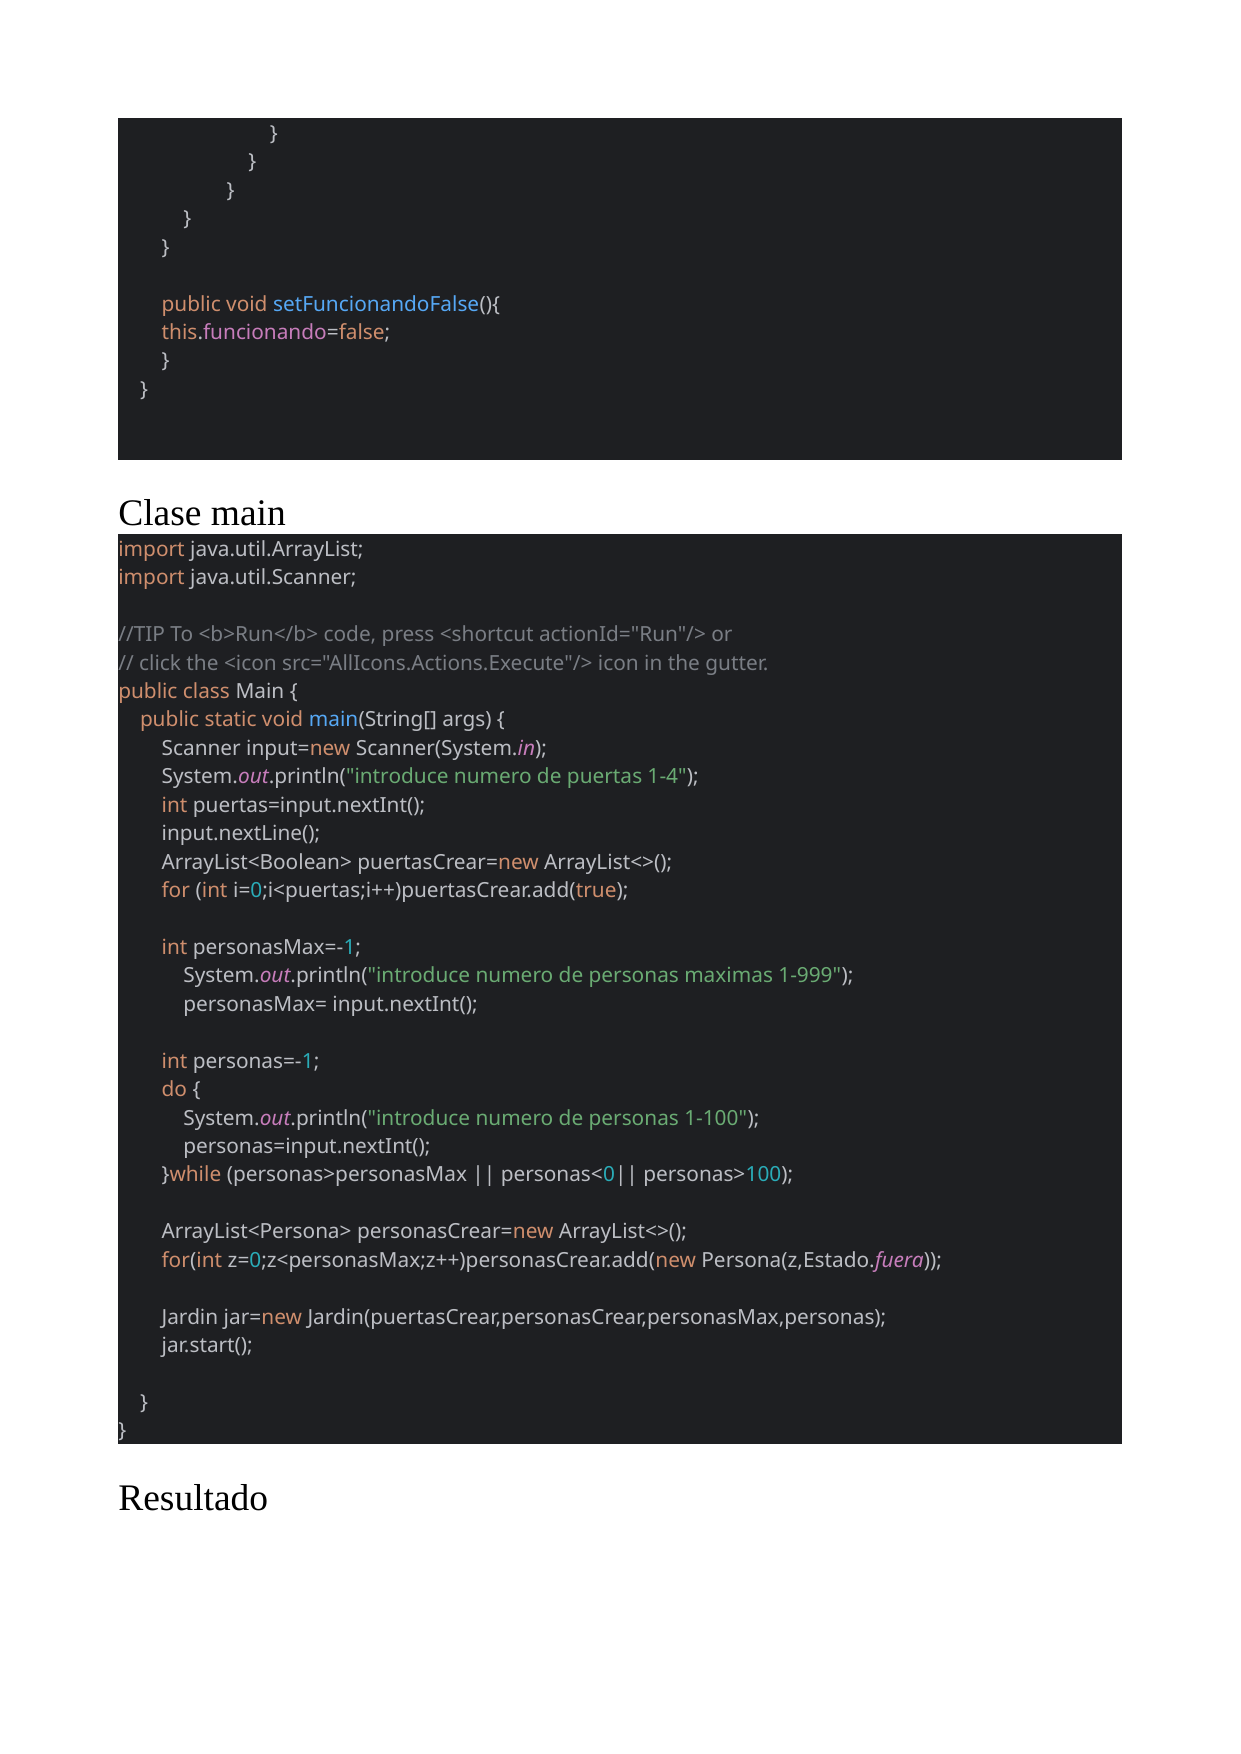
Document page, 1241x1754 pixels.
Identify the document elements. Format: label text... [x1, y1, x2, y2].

text Clase main [118, 491, 1122, 534]
text } } } } } public void setFuncionandoFalse(){ this.funcionando=false; } } [118, 118, 1122, 460]
text import java.util.ArrayList; import java.util.Scanner; //TIP To <b>Run</b> code, press <shortcut actionId="Run"/> or // click the <icon src="AllIcons.Actions.Execute"/> icon in the gutter. public class Main { public static void main(String[] args) { Scanner input=new Scanner(System.in); System.out.println("introduce numero de puertas 1-4"); int puertas=input.nextInt(); input.nextLine(); ArrayList<Boolean> puertasCrear=new ArrayList<>(); for (int i=0;i<puertas;i++)puertasCrear.add(true); int personasMax=-1; System.out.println("introduce numero de personas maximas 1-999"); personasMax= input.nextInt(); int personas=-1; do { System.out.println("introduce numero de personas 1-100"); personas=input.nextInt(); }while (personas>personasMax || personas<0|| personas>100); ArrayList<Persona> personasCrear=new ArrayList<>(); for(int z=0;z<personasMax;z++)personasCrear.add(new Persona(z,Estado.fuera)); Jardin jar=new Jardin(puertasCrear,personasCrear,personasMax,personas); jar.start(); } } [118, 534, 1122, 1444]
text Resultado [118, 1475, 1122, 1518]
